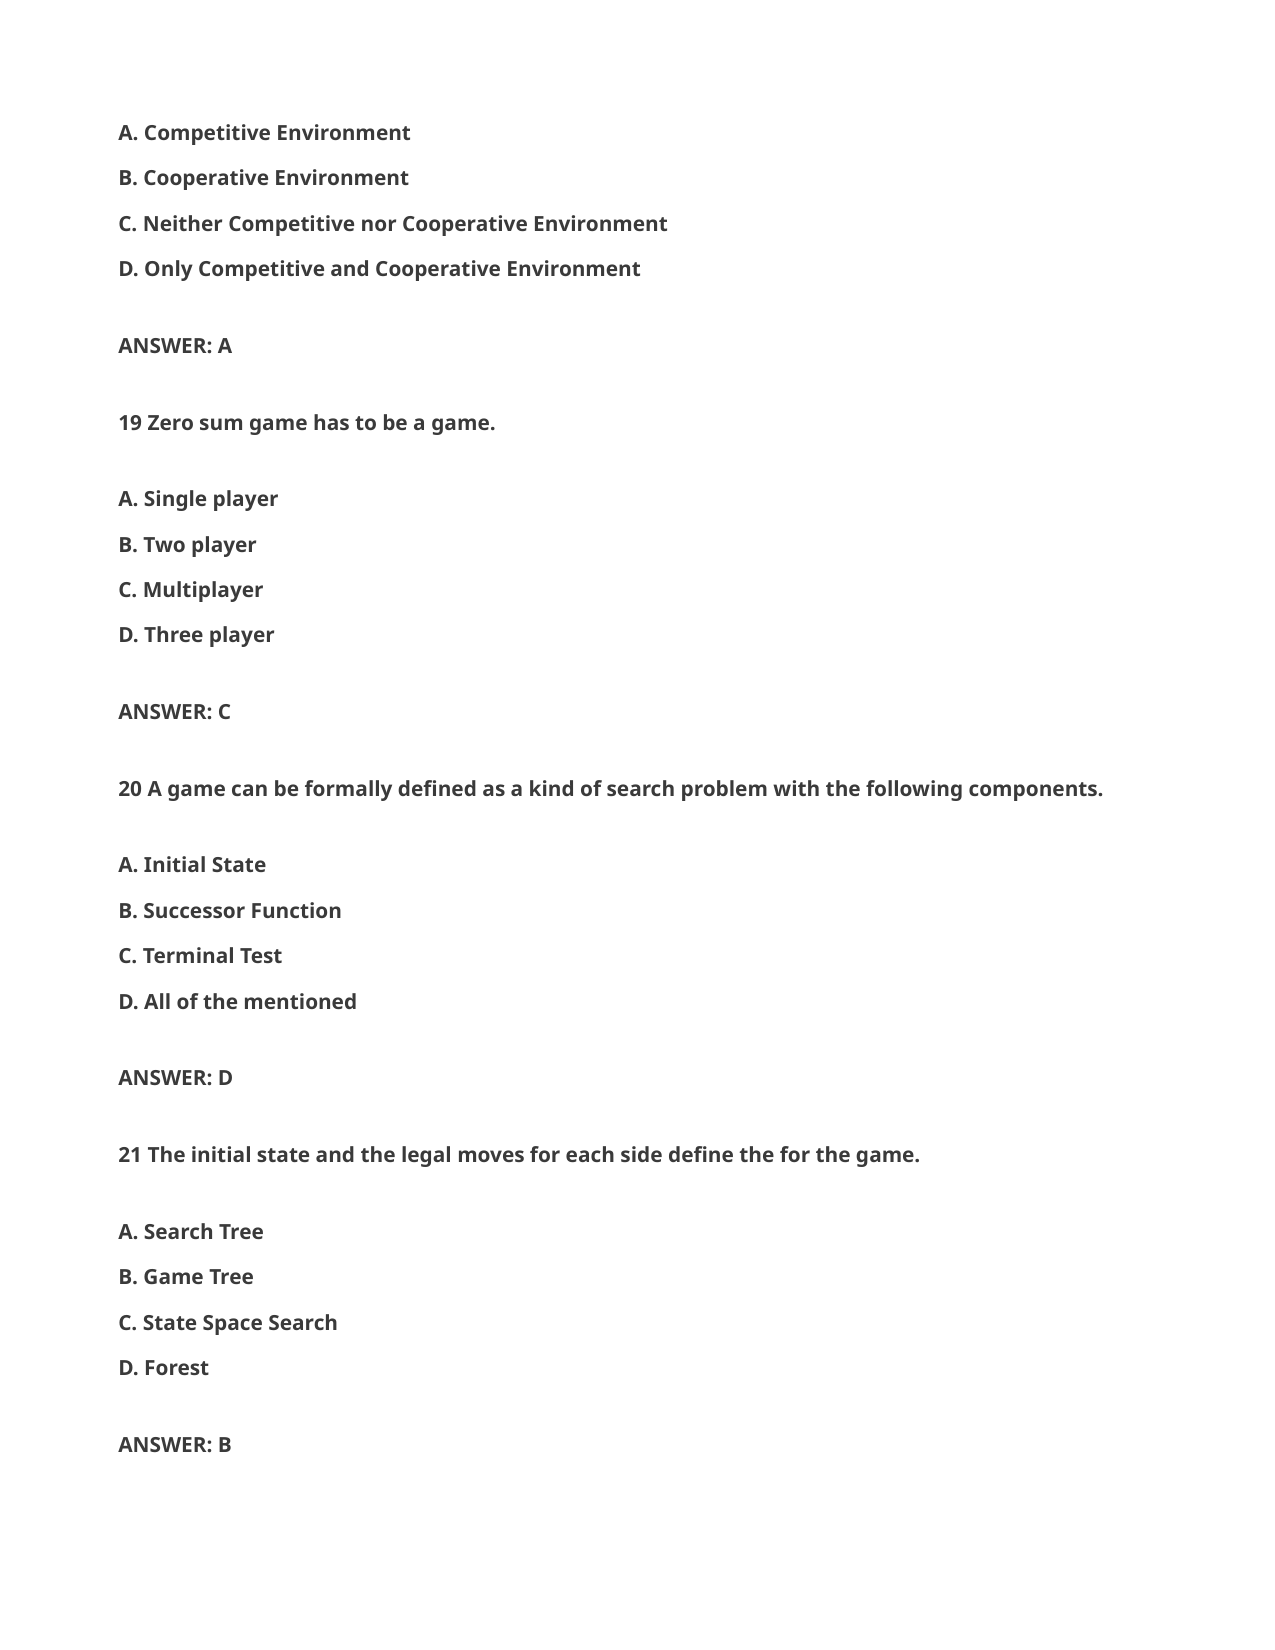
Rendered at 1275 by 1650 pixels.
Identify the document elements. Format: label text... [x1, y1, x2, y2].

subtitle A. Search Tree B. Game Tree C. State Space Search D. Forest [118, 1217, 1157, 1382]
subtitle 19 Zero sum game has to be a game. [118, 408, 1157, 436]
subtitle 21 The initial state and the legal moves for each side define the for the game. [118, 1140, 1157, 1169]
subtitle A. Initial State B. Successor Function C. Terminal Test D. All of the mentioned [118, 851, 1157, 1015]
subtitle ANSWER: B [118, 1430, 1157, 1458]
subtitle ANSWER: D [118, 1063, 1157, 1092]
subtitle ANSWER: C [118, 697, 1157, 726]
subtitle A. Competitive Environment B. Cooperative Environment C. Neither Competitive nor Cooperative Environment D. Only Competitive and Cooperative Environment [118, 118, 1157, 283]
subtitle 20 A game can be formally defined as a kind of search problem with the following components. [118, 774, 1157, 802]
subtitle ANSWER: A [118, 331, 1157, 359]
subtitle A. Single player B. Two player C. Multiplayer D. Three player [118, 484, 1157, 649]
